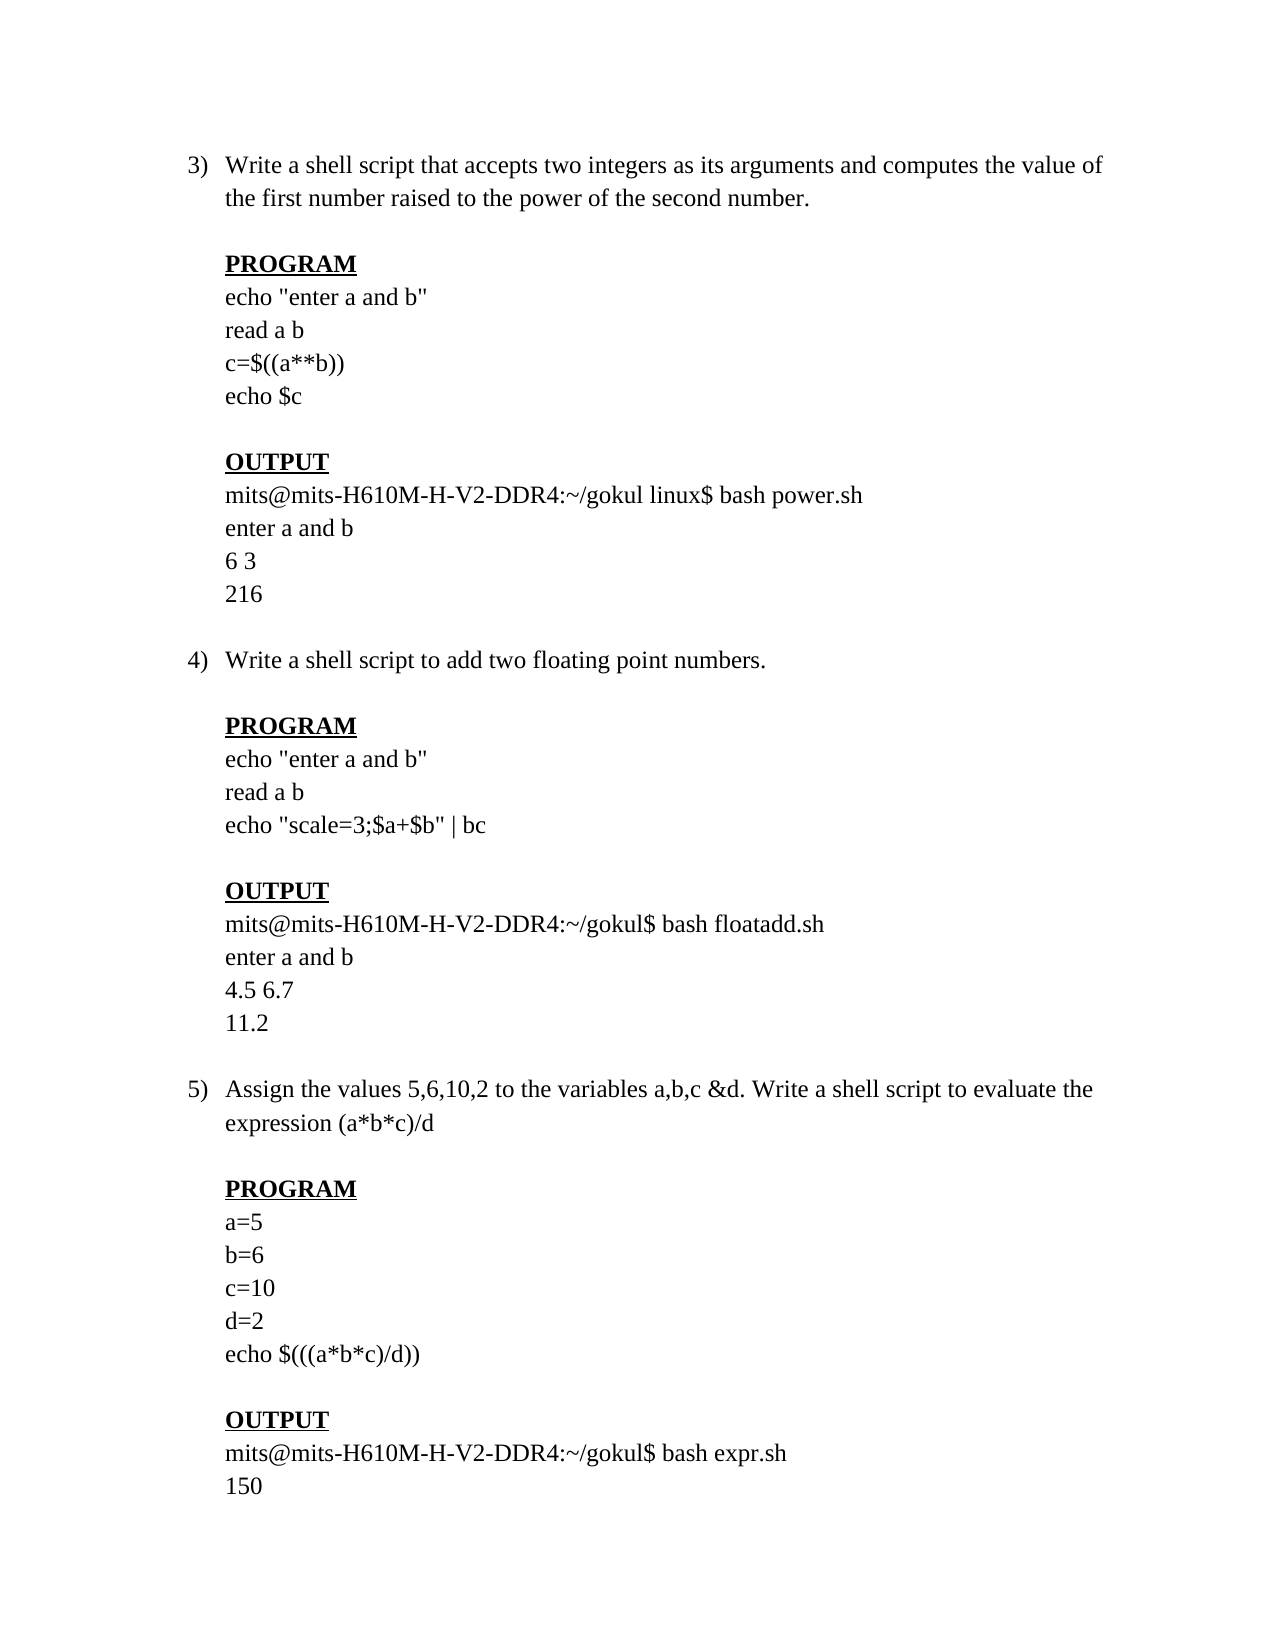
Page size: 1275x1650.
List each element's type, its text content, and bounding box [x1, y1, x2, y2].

list 4.5 6.7 [187, 976, 1125, 1004]
list read a b [187, 315, 1125, 344]
list echo "scale=3;$a+$b" | bc [187, 810, 1125, 839]
list PROGRAM [187, 249, 1125, 278]
list 150 [187, 1471, 1125, 1499]
list echo "enter a and b" [187, 282, 1125, 311]
list PROGRAM [187, 1174, 1125, 1202]
list Assign the values 5,6,10,2 to the variables a,b,c &d. Write a shell script to evaluate the expression (a*b*c)/d [187, 1074, 1125, 1136]
list b=6 [187, 1240, 1125, 1268]
list 6 3 [187, 546, 1125, 575]
list PROGRAM [187, 711, 1125, 740]
list echo "enter a and b" [187, 744, 1125, 773]
list OUTPUT [187, 1405, 1125, 1433]
list echo $(((a*b*c)/d)) [187, 1339, 1125, 1367]
list a=5 [187, 1207, 1125, 1235]
list d=2 [187, 1306, 1125, 1334]
list OUTPUT [187, 876, 1125, 905]
list read a b [187, 777, 1125, 806]
list Write a shell script that accepts two integers as its arguments and computes the value of the first number raised to the power of the second number. [187, 150, 1125, 212]
list mits@mits-H610M-H-V2-DDR4:~/gokul$ bash floatadd.sh [187, 909, 1125, 938]
list Write a shell script to add two floating point numbers. [187, 645, 1125, 674]
list c=10 [187, 1273, 1125, 1301]
list echo $c [187, 381, 1125, 410]
list 216 [187, 579, 1125, 608]
list mits@mits-H610M-H-V2-DDR4:~/gokul$ bash expr.sh [187, 1438, 1125, 1467]
list OUTPUT [187, 447, 1125, 476]
list mits@mits-H610M-H-V2-DDR4:~/gokul linux$ bash power.sh [187, 480, 1125, 509]
list c=$((a**b)) [187, 348, 1125, 377]
list enter a and b [187, 942, 1125, 971]
list enter a and b [187, 513, 1125, 542]
list 11.2 [187, 1008, 1125, 1037]
